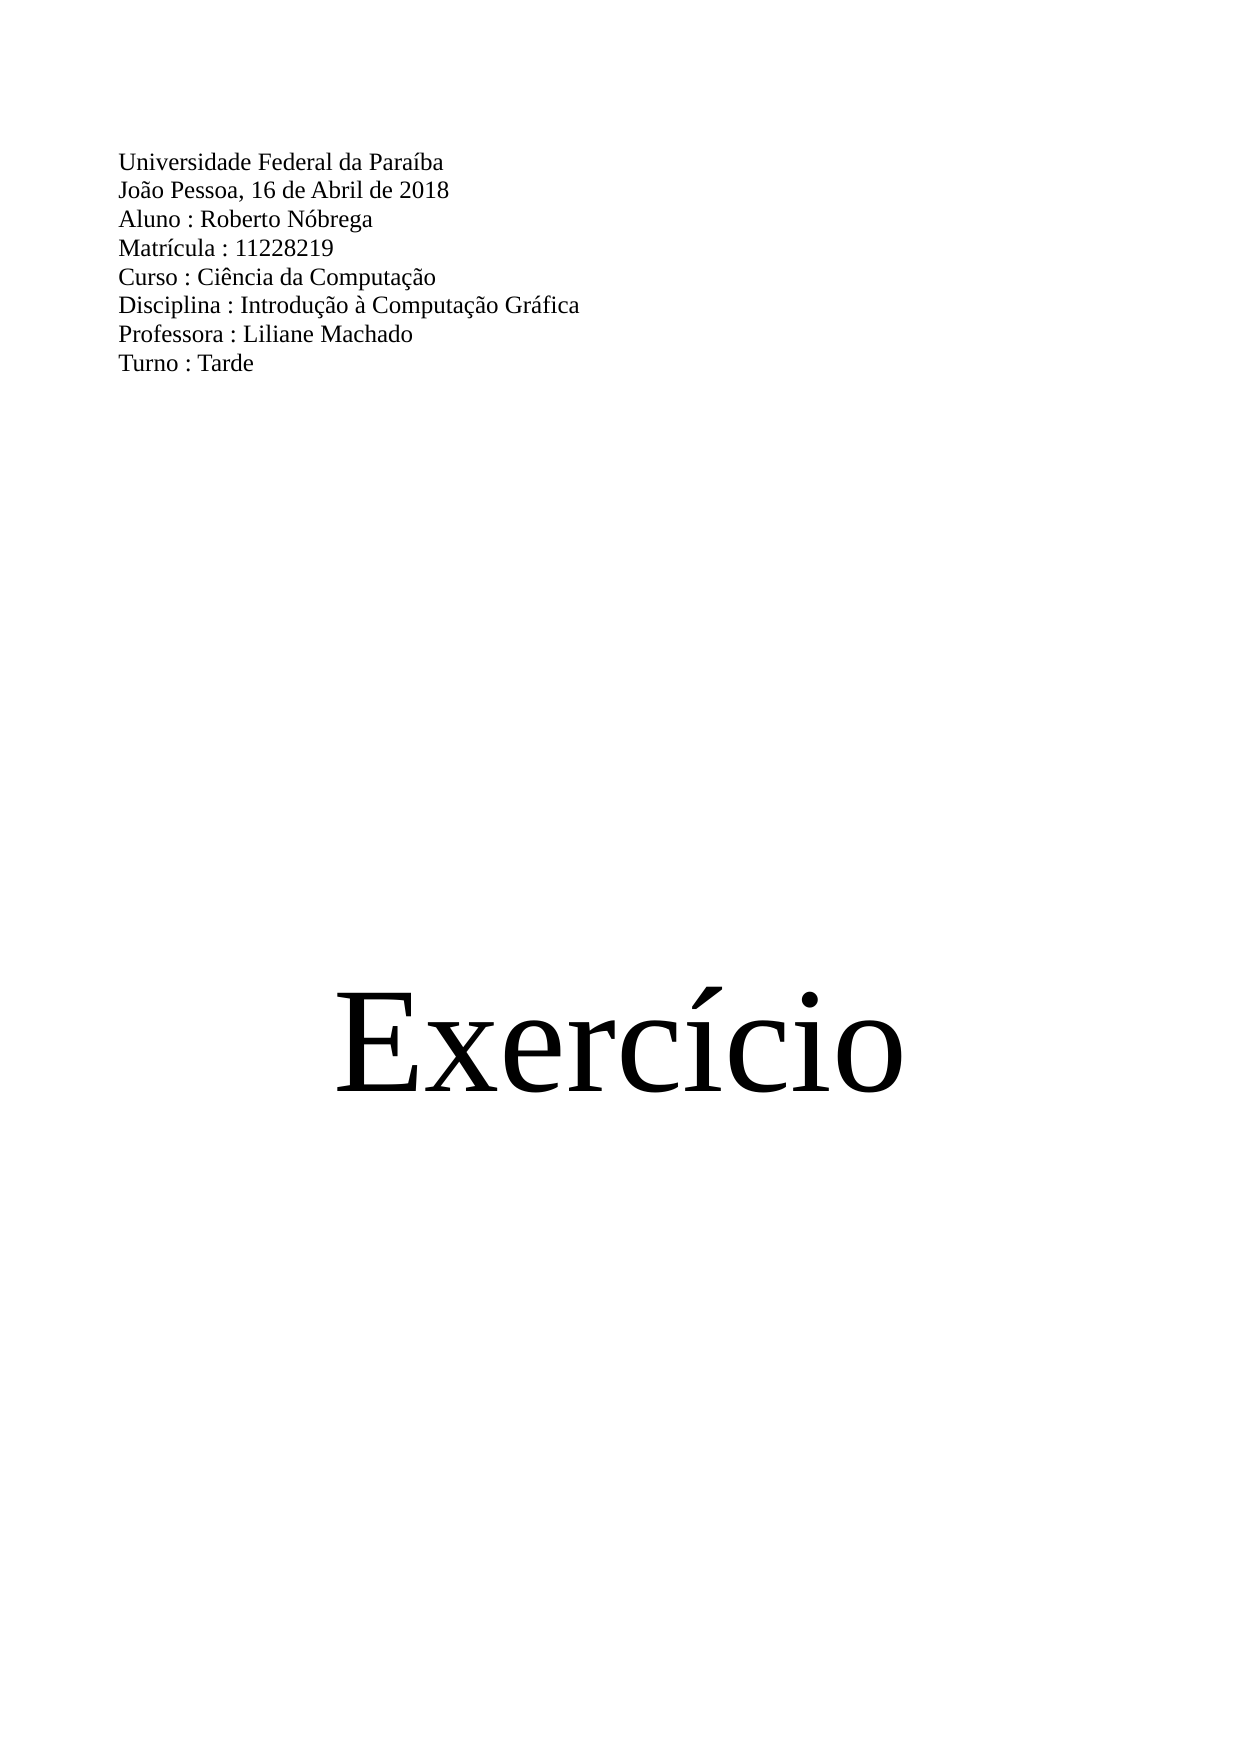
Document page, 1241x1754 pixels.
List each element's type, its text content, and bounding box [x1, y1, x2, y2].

text Universidade Federal da Paraíba [118, 147, 1122, 176]
text Curso : Ciência da Computação [118, 262, 1122, 291]
text Aluno : Roberto Nóbrega [118, 204, 1122, 233]
text Exercício [118, 952, 1122, 1124]
text Matrícula : 11228219 [118, 233, 1122, 262]
text Professora : Liliane Machado [118, 319, 1122, 348]
text João Pessoa, 16 de Abril de 2018 [118, 176, 1122, 204]
text Turno : Tarde [118, 348, 1122, 377]
text Disciplina : Introdução à Computação Gráfica [118, 291, 1122, 319]
